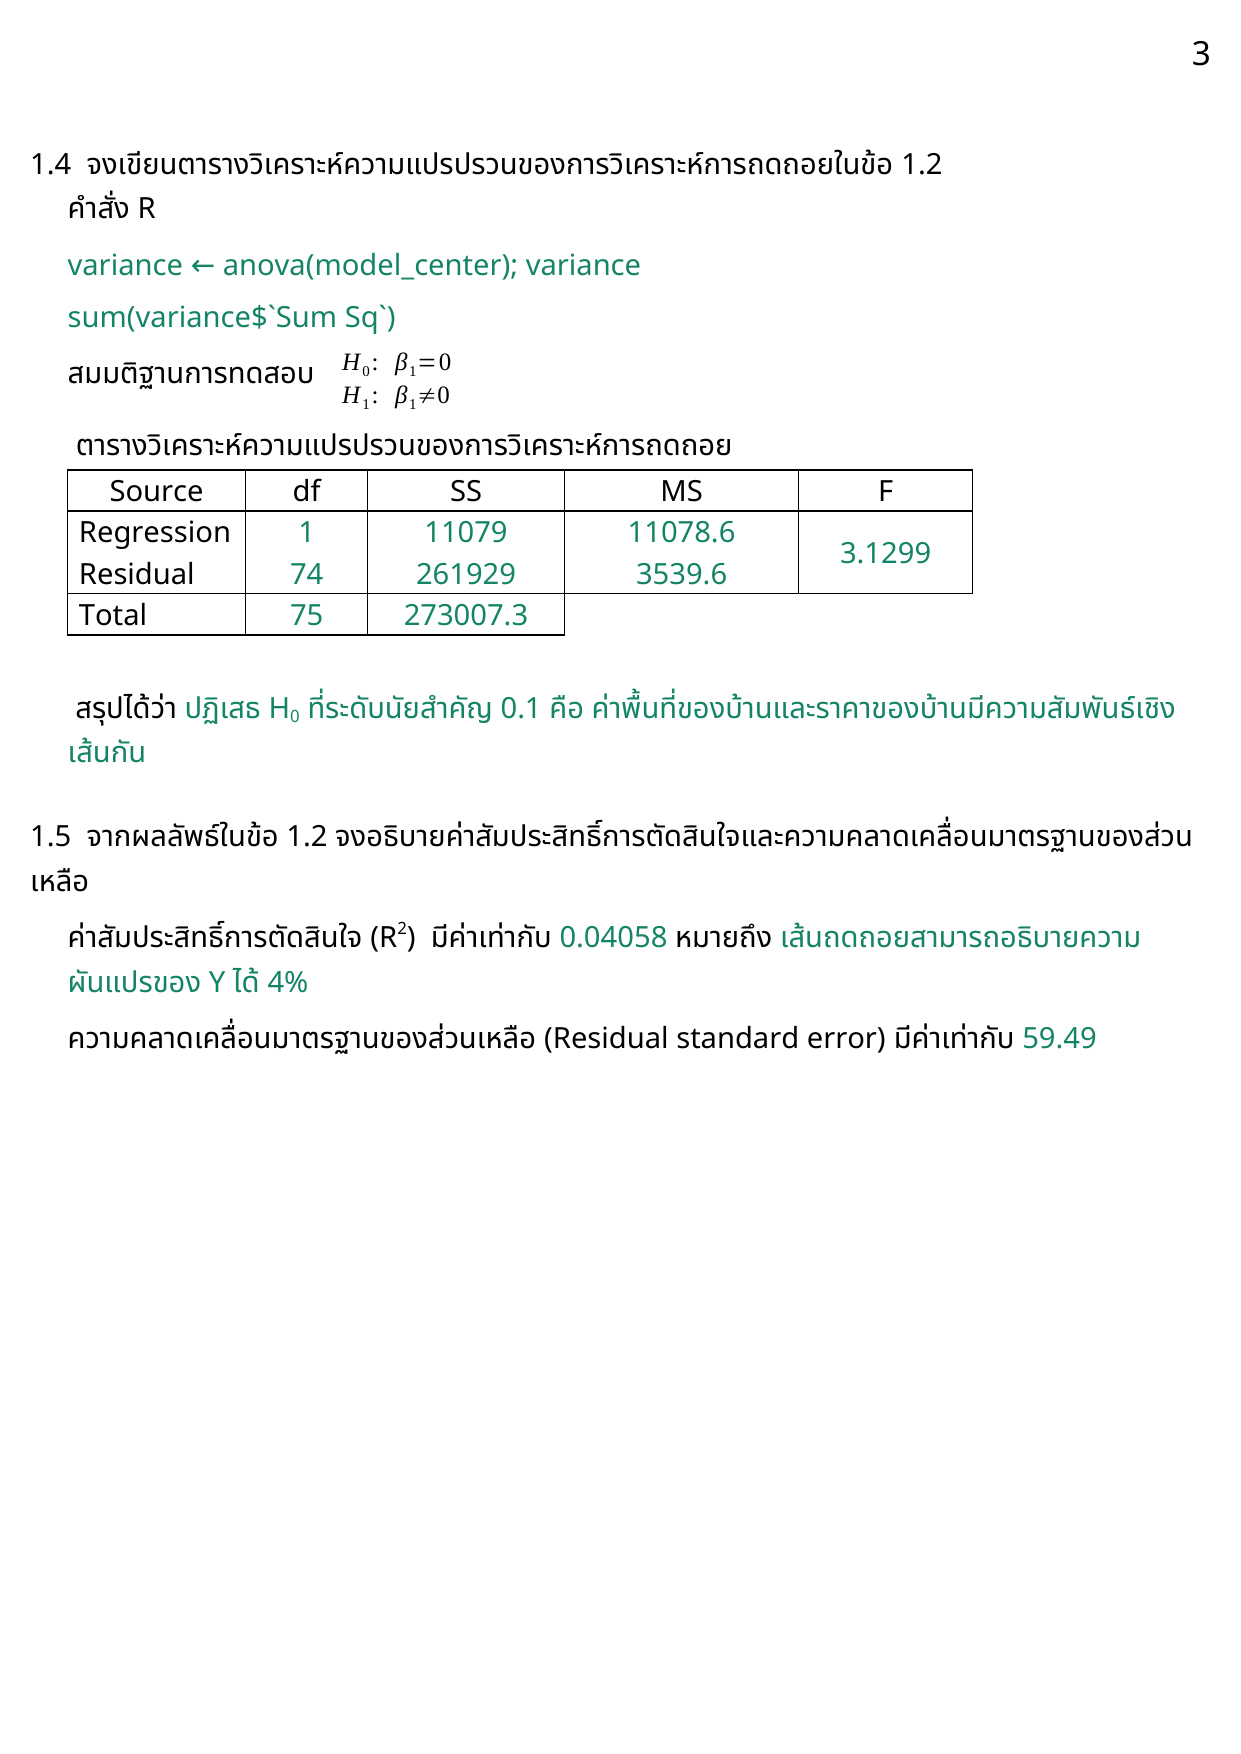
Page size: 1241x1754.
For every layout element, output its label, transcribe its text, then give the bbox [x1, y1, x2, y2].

text สมมติฐานการทดสอบ [67, 348, 1211, 412]
table_cell 273007.3 [368, 594, 564, 634]
table_cell [799, 594, 972, 634]
text สรุปได้ว่า ปฏิเสธ H0 ที่ระดับนัยสำคัญ 0.1 คือ ค่าพื้นที่ของบ้านและราคาของบ้านมีความสัมพันธ์เชิงเส้นกัน [67, 688, 1211, 776]
table_cell 11079 [368, 512, 564, 551]
table_header df [246, 471, 367, 510]
table_header SS [368, 471, 564, 510]
table_cell 11078.6 [565, 512, 798, 551]
text คำสั่ง R [30, 187, 1211, 232]
table_header F [799, 471, 972, 510]
table_header Source [68, 471, 245, 510]
table_cell 261929 [368, 551, 564, 593]
table_cell Residual [68, 551, 245, 593]
table_cell Regression [68, 512, 245, 551]
text 1.4 จงเขียนตารางวิเคราะห์ความแปรปรวนของการวิเคราะห์การถดถอยในข้อ 1.2 [30, 143, 1211, 187]
table_header MS [565, 471, 798, 510]
text ค่าสัมประสิทธิ์การตัดสินใจ (R2) มีค่าเท่ากับ 0.04058 หมายถึง เส้นถดถอยสามารถอธิบายความผันแปรของ Y ได้ 4% [67, 917, 1211, 1005]
table_cell 74 [246, 551, 367, 593]
table_cell [565, 594, 798, 634]
table_cell 3.1299 [799, 512, 972, 593]
text 1.5 จากผลลัพธ์ในข้อ 1.2 จงอธิบายค่าสัมประสิทธิ์การตัดสินใจและความคลาดเคลื่อนมาตรฐานของส่วนเหลือ [30, 816, 1211, 904]
text sum(variance$`Sum Sq`) [67, 296, 1211, 336]
text ความคลาดเคลื่อนมาตรฐานของส่วนเหลือ (Residual standard error) มีค่าเท่ากับ 59.49 [67, 1018, 1211, 1062]
text ตารางวิเคราะห์ความแปรปรวนของการวิเคราะห์การถดถอย [30, 425, 1211, 469]
table_cell Total [68, 594, 245, 634]
table_cell 1 [246, 512, 367, 551]
text variance ← anova(model_center); variance [67, 244, 1211, 284]
table_cell 75 [246, 594, 367, 634]
table_cell 3539.6 [565, 551, 798, 593]
